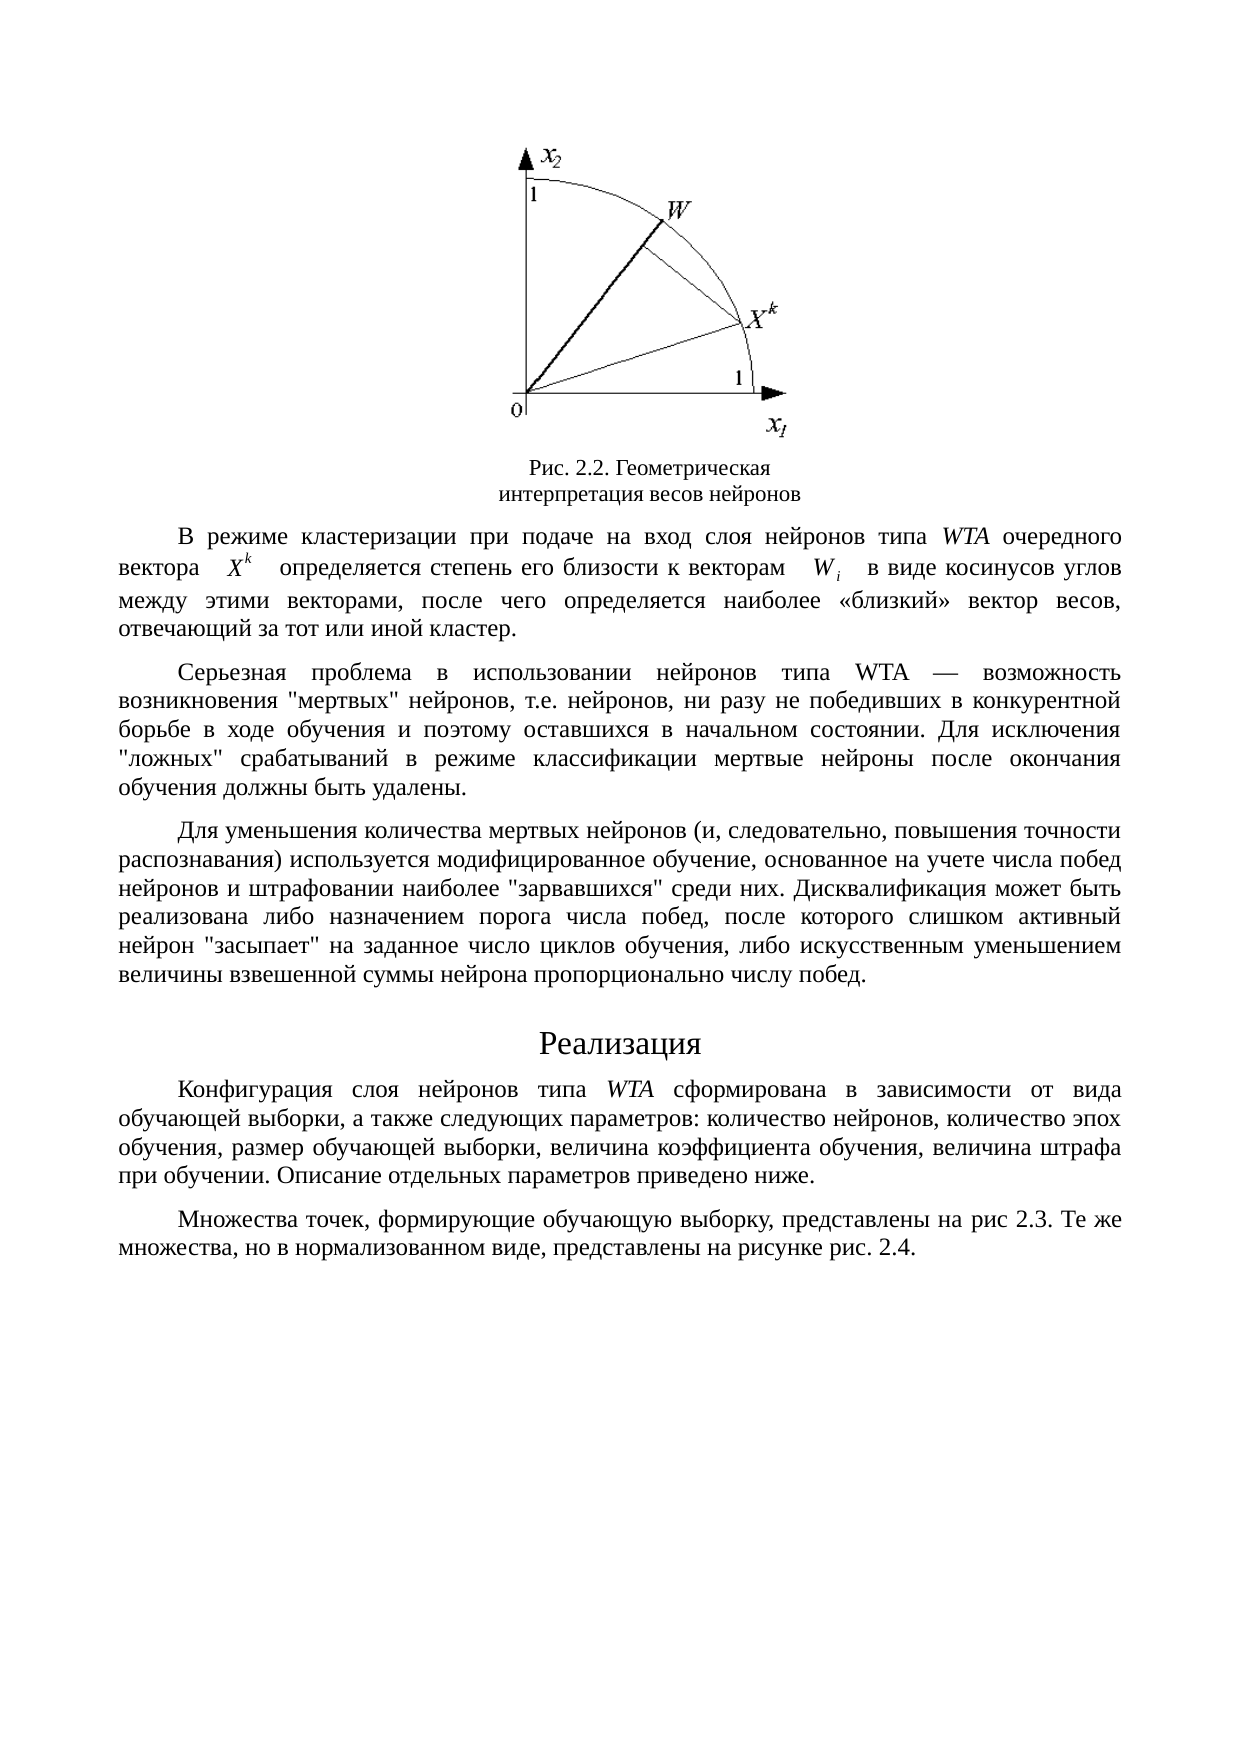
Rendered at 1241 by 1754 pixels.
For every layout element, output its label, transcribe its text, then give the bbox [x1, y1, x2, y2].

text Конфигурация слоя нейронов типа WTA сформирована в зависимости от вида обучающей выборки, а также следующих параметров: количество нейронов, количество эпох обучения, размер обучающей выборки, величина коэффициента обучения, величина штрафа при обучении. Описание отдельных параметров приведено ниже. [118, 1074, 1122, 1189]
subtitle Реализация [118, 1023, 1122, 1062]
text Серьезная проблема в использовании нейронов типа WTA — возможность возникновения "мертвых" нейронов, т.е. нейронов, ни разу не победивших в конкурентной борьбе в ходе обучения и поэтому оставшихся в начальном состоянии. Для исключения "ложных" срабатываний в режиме классификации мертвые нейроны после окончания обучения должны быть удалены. [118, 657, 1122, 801]
picture [495, 130, 804, 454]
text Рис. 2.2. Геометрическая интерпретация весов нейронов [495, 454, 804, 506]
text В режиме кластеризации при подаче на вход слоя нейронов типа WTA очередного вектора определяется степень его близости к векторам в виде косинусов углов между этими векторами, после чего определяется наиболее «близкий» вектор весов, отвечающий за тот или иной кластер. [118, 521, 1122, 642]
text Множества точек, формирующие обучающую выборку, представлены на рис 2.3. Те же множества, но в нормализованном виде, представлены на рисунке рис. 2.4. [118, 1204, 1122, 1261]
text Для уменьшения количества мертвых нейронов (и, следовательно, повышения точности распознавания) используется модифицированное обучение, основанное на учете числа побед нейронов и штрафовании наиболее "зарвавшихся" среди них. Дисквалификация может быть реализована либо назначением порога числа побед, после которого слишком активный нейрон "засыпает" на заданное число циклов обучения, либо искусственным уменьшением величины взвешенной суммы нейрона пропорционально числу побед. [118, 815, 1122, 988]
